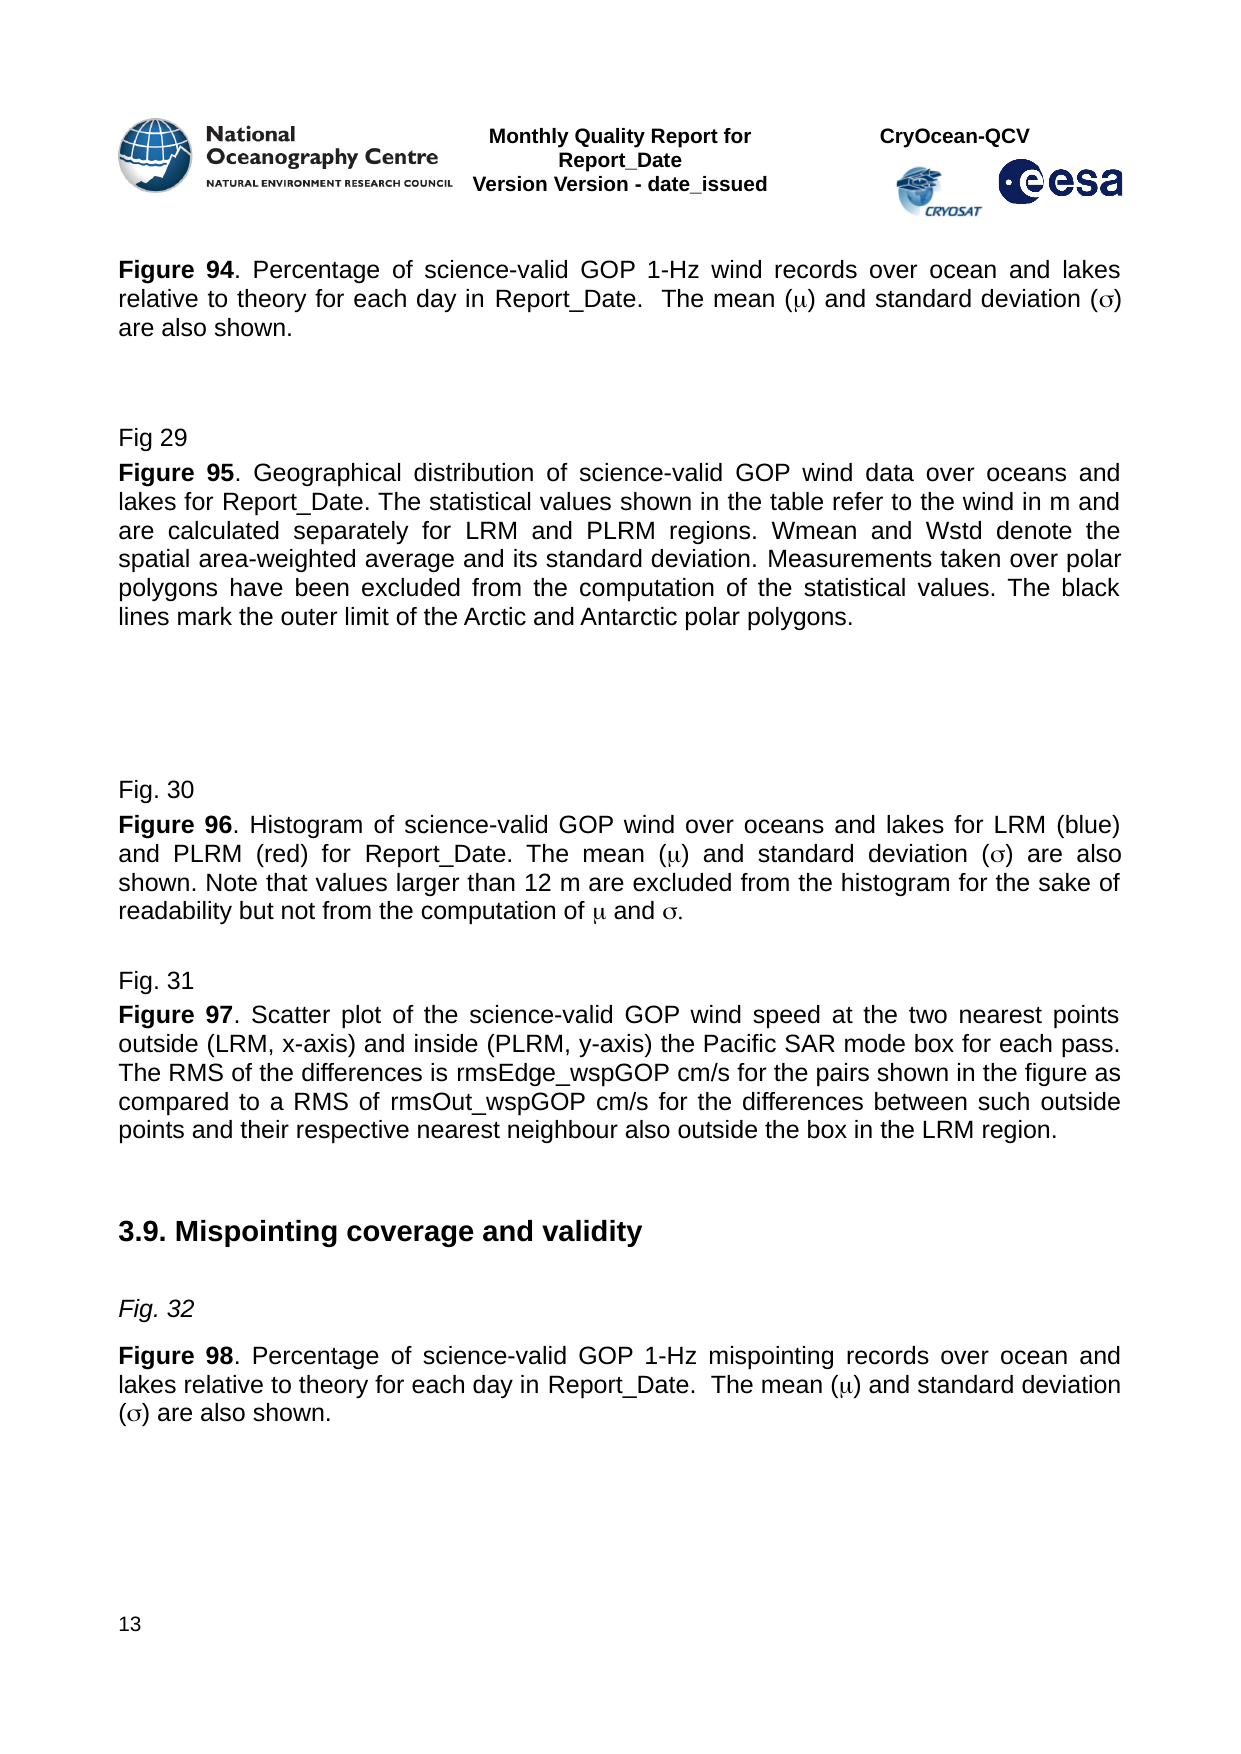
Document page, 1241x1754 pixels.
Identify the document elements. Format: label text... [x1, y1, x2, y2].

picture [876, 159, 1123, 224]
text Fig. 32 [118, 1294, 1122, 1323]
text 3.9. Mispointing coverage and validity [118, 1214, 1122, 1247]
text Fig. 31 [118, 966, 1122, 994]
text Fig. 30 [118, 775, 1122, 804]
text Figure 96. Histogram of science-valid GOP wind over oceans and lakes for LRM (blue) and PLRM (red) for Report_Date. The mean (μ) and standard deviation (σ) are also shown. Note that values larger than 12 m are excluded from the histogram for the sake of readability but not from the computation of μ and σ. [118, 810, 1122, 925]
text Figure 94. Percentage of science-valid GOP 1-Hz wind records over ocean and lakes relative to theory for each day in Report_Date. The mean (μ) and standard deviation (σ) are also shown. [118, 255, 1122, 342]
text Fig 29 [118, 423, 1122, 452]
text Figure 97. Scatter plot of the science-valid GOP wind speed at the two nearest points outside (LRM, x-axis) and inside (PLRM, y-axis) the Pacific SAR mode box for each pass. The RMS of the differences is rmsEdge_wspGOP cm/s for the pairs shown in the figure as compared to a RMS of rmsOut_wspGOP cm/s for the differences between such outside points and their respective nearest neighbour also outside the box in the LRM region. [118, 1001, 1122, 1144]
text Figure 95. Geographical distribution of science-valid GOP wind data over oceans and lakes for Report_Date. The statistical values shown in the table refer to the wind in m and are calculated separately for LRM and PLRM regions. Wmean and Wstd denote the spatial area-weighted average and its standard deviation. Measurements taken over polar polygons have been excluded from the computation of the statistical values. The black lines mark the outer limit of the Arctic and Antarctic polar polygons. [118, 458, 1122, 631]
picture [118, 118, 453, 193]
text Figure 98. Percentage of science-valid GOP 1-Hz mispointing records over ocean and lakes relative to theory for each day in Report_Date. The mean (μ) and standard deviation (σ) are also shown. [118, 1341, 1122, 1427]
